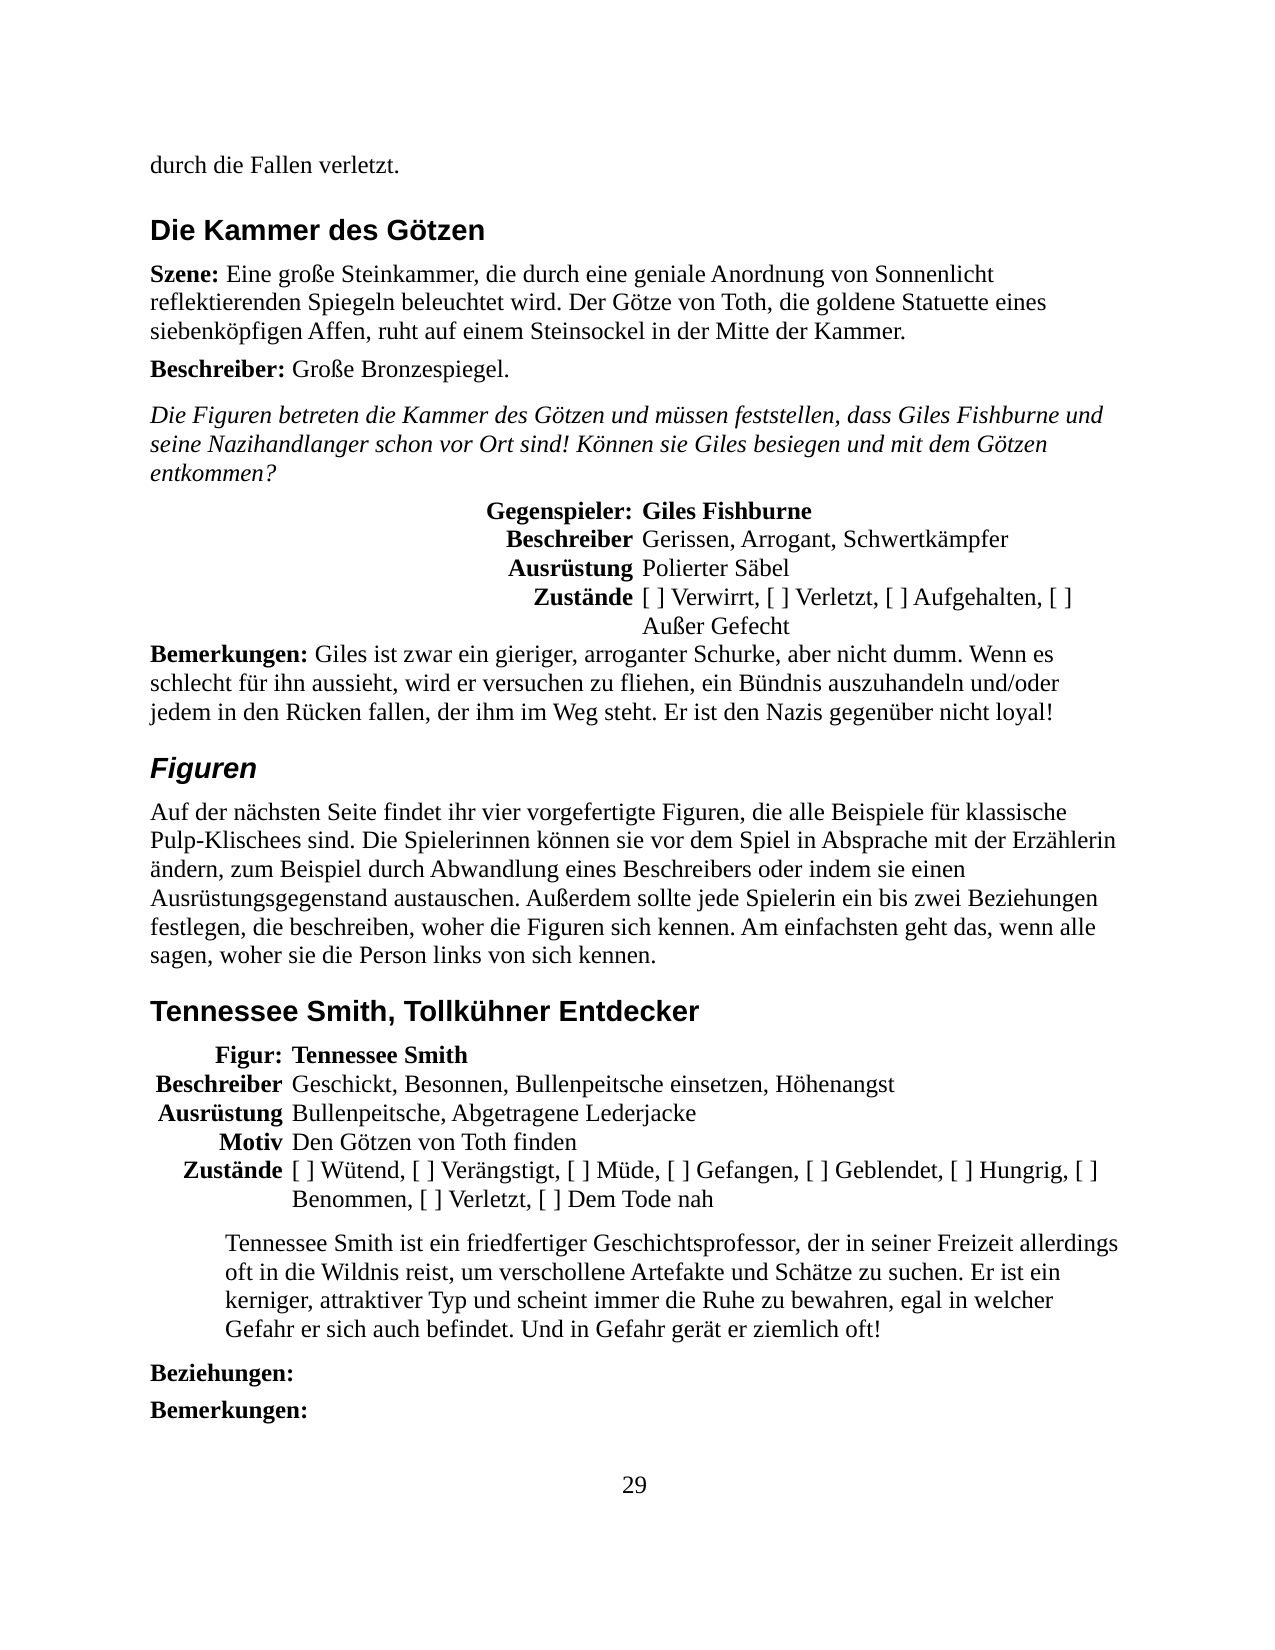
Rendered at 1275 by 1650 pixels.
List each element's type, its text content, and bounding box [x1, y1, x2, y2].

text Bemerkungen: [150, 1396, 1125, 1424]
table_cell Zustände [150, 582, 637, 639]
text Auf der nächsten Seite findet ihr vier vorgefertigte Figuren, die alle Beispiele für klassische Pulp-Klischees sind. Die Spielerinnen können sie vor dem Spiel in Absprache mit der Erzählerin ändern, zum Beispiel durch Abwandlung eines Beschreibers oder indem sie einen Ausrüstungsgegenstand austauschen. Außerdem sollte jede Spielerin ein bis zwei Beziehungen festlegen, die beschreiben, woher die Figuren sich kennen. Am einfachsten geht das, wenn alle sagen, woher sie die Person links von sich kennen. [150, 797, 1125, 969]
table_cell Motiv [150, 1127, 287, 1155]
text Die Figuren betreten die Kammer des Götzen und müssen feststellen, dass Giles Fishburne und seine Nazihandlanger schon vor Ort sind! Können sie Giles besiegen und mit dem Götzen entkommen? [150, 401, 1125, 487]
table_cell [ ] Wütend, [ ] Verängstigt, [ ] Müde, [ ] Gefangen, [ ] Geblendet, [ ] Hungrig, [ ] Benommen, [ ] Verletzt, [ ] Dem Tode nah [287, 1155, 1125, 1213]
table_cell Ausrüstung [150, 1098, 287, 1127]
table_cell Geschickt, Besonnen, Bullenpeitsche einsetzen, Höhenangst [287, 1069, 1125, 1098]
text Beschreiber: Große Bronzespiegel. [150, 354, 1125, 383]
table_header Tennessee Smith [287, 1040, 1125, 1069]
subtitle Die Kammer des Götzen [150, 213, 1125, 246]
table_cell Ausrüstung [150, 553, 637, 582]
table_cell Beschreiber [150, 525, 637, 553]
text Szene: Eine große Steinkammer, die durch eine geniale Anordnung von Sonnenlicht reflektierenden Spiegeln beleuchtet wird. Der Götze von Toth, die goldene Statuette eines siebenköpfigen Affen, ruht auf einem Steinsockel in der Mitte der Kammer. [150, 259, 1125, 345]
table_cell Beschreiber [150, 1069, 287, 1098]
subtitle Figuren [150, 751, 1125, 784]
table_cell Bullenpeitsche, Abgetragene Lederjacke [287, 1098, 1125, 1127]
text Bemerkungen: Giles ist zwar ein gieriger, arroganter Schurke, aber nicht dumm. Wenn es schlecht für ihn aussieht, wird er versuchen zu fliehen, ein Bündnis auszuhandeln und/oder jedem in den Rücken fallen, der ihm im Weg steht. Er ist den Nazis gegenüber nicht loyal! [150, 639, 1125, 726]
table_header Giles Fishburne [638, 496, 1125, 524]
subtitle Tennessee Smith, Tollkühner Entdecker [150, 994, 1125, 1028]
table_cell Polierter Säbel [638, 553, 1125, 582]
table_header Gegenspieler: [150, 496, 637, 524]
table_cell Zustände [150, 1155, 287, 1213]
table_header Figur: [150, 1040, 287, 1069]
table_cell Gerissen, Arrogant, Schwertkämpfer [638, 525, 1125, 553]
text durch die Fallen verletzt. [150, 150, 1125, 179]
table_cell [ ] Verwirrt, [ ] Verletzt, [ ] Aufgehalten, [ ] Außer Gefecht [638, 582, 1125, 639]
table_cell Den Götzen von Toth finden [287, 1127, 1125, 1155]
text Beziehungen: [150, 1358, 1125, 1387]
text Tennessee Smith ist ein friedfertiger Geschichtsprofessor, der in seiner Freizeit allerdings oft in die Wildnis reist, um verschollene Artefakte und Schätze zu suchen. Er ist ein kerniger, attraktiver Typ und scheint immer die Ruhe zu bewahren, egal in welcher Gefahr er sich auch befindet. Und in Gefahr gerät er ziemlich oft! [225, 1228, 1125, 1343]
